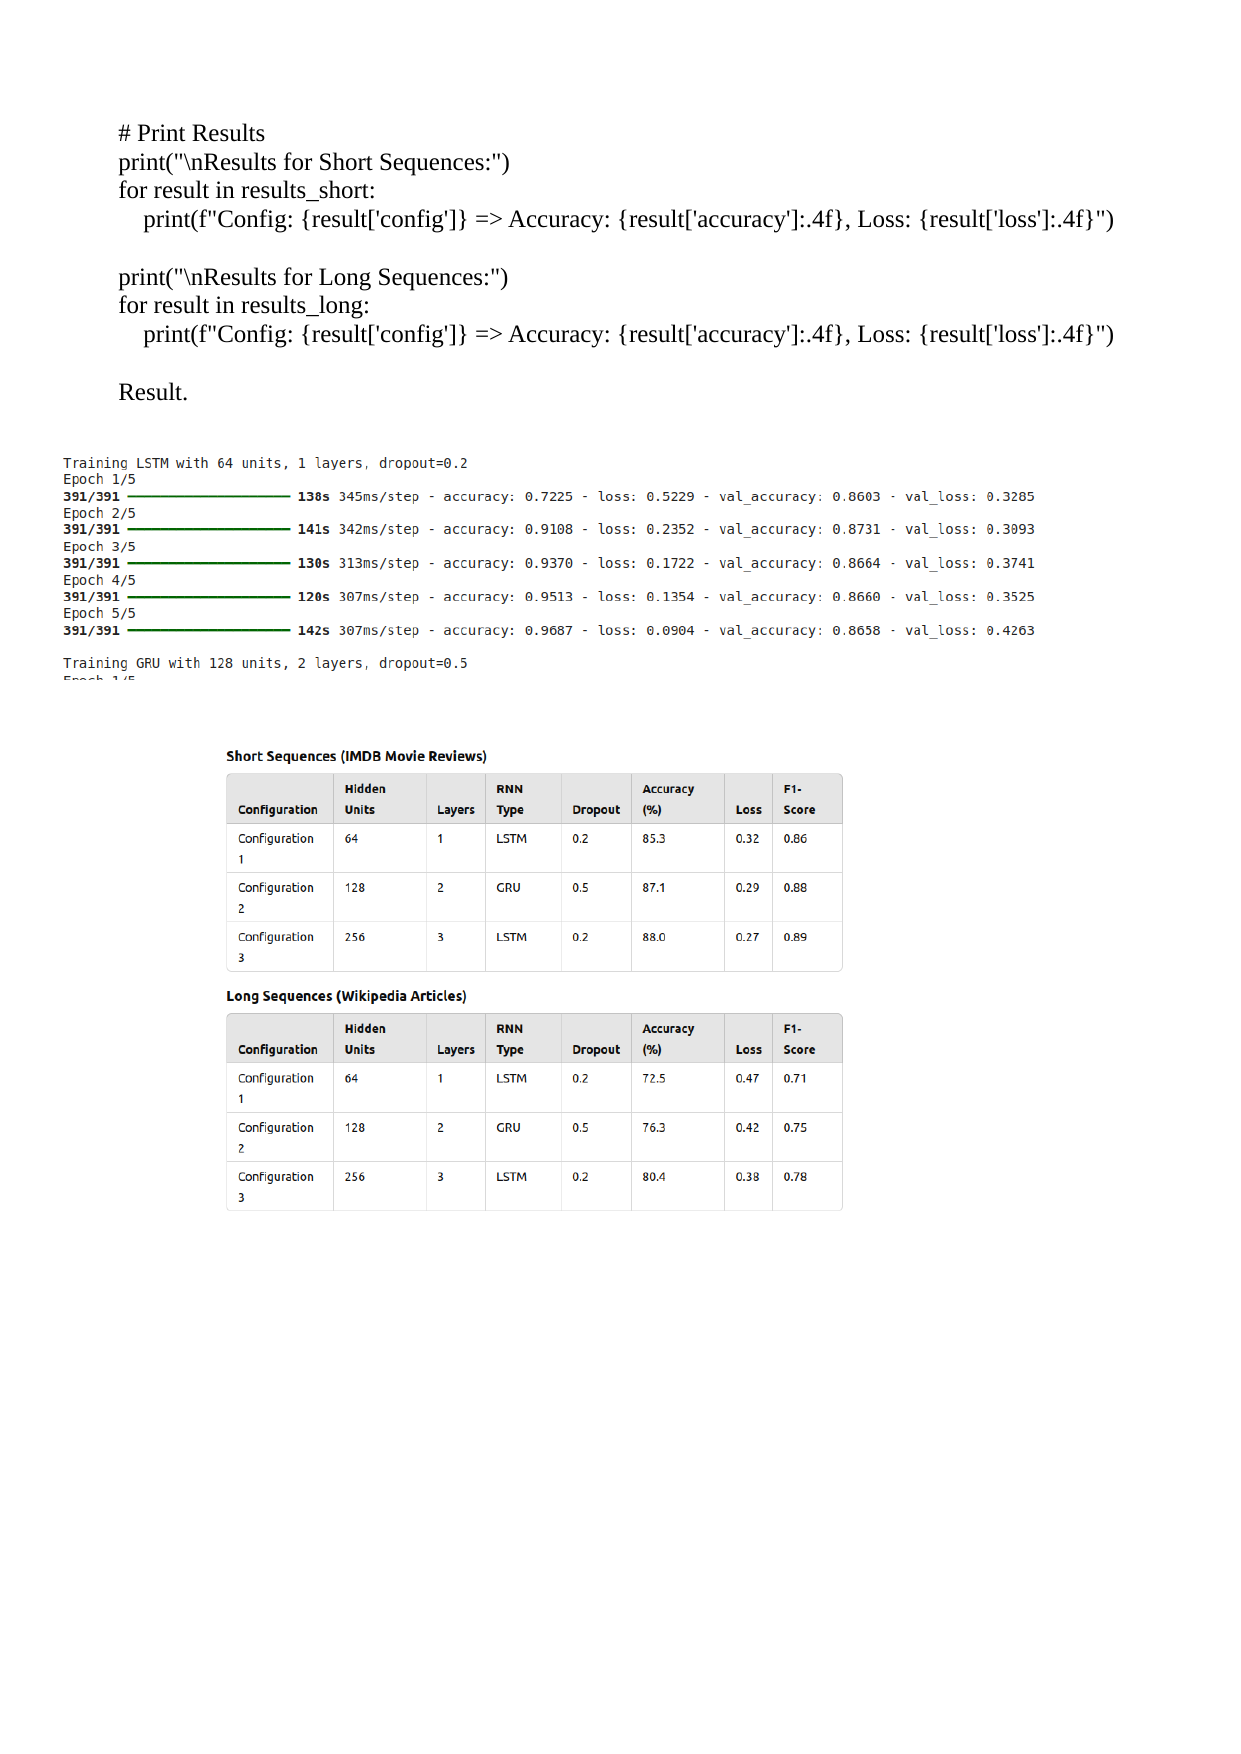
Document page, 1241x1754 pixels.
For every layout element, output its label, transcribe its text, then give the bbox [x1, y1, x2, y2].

text print("\nResults for Long Sequences:") [118, 262, 1122, 291]
text print("\nResults for Short Sequences:") [118, 147, 1122, 176]
text for result in results_short: [118, 176, 1122, 204]
picture [55, 444, 1060, 680]
text # Print Results [118, 118, 1122, 147]
picture [46, 741, 1051, 1230]
text print(f"Config: {result['config']} => Accuracy: {result['accuracy']:.4f}, Loss: {result['loss']:.4f}") [118, 319, 1122, 348]
text for result in results_long: [118, 291, 1122, 319]
text print(f"Config: {result['config']} => Accuracy: {result['accuracy']:.4f}, Loss: {result['loss']:.4f}") [118, 204, 1122, 233]
text Result. [118, 377, 1122, 406]
